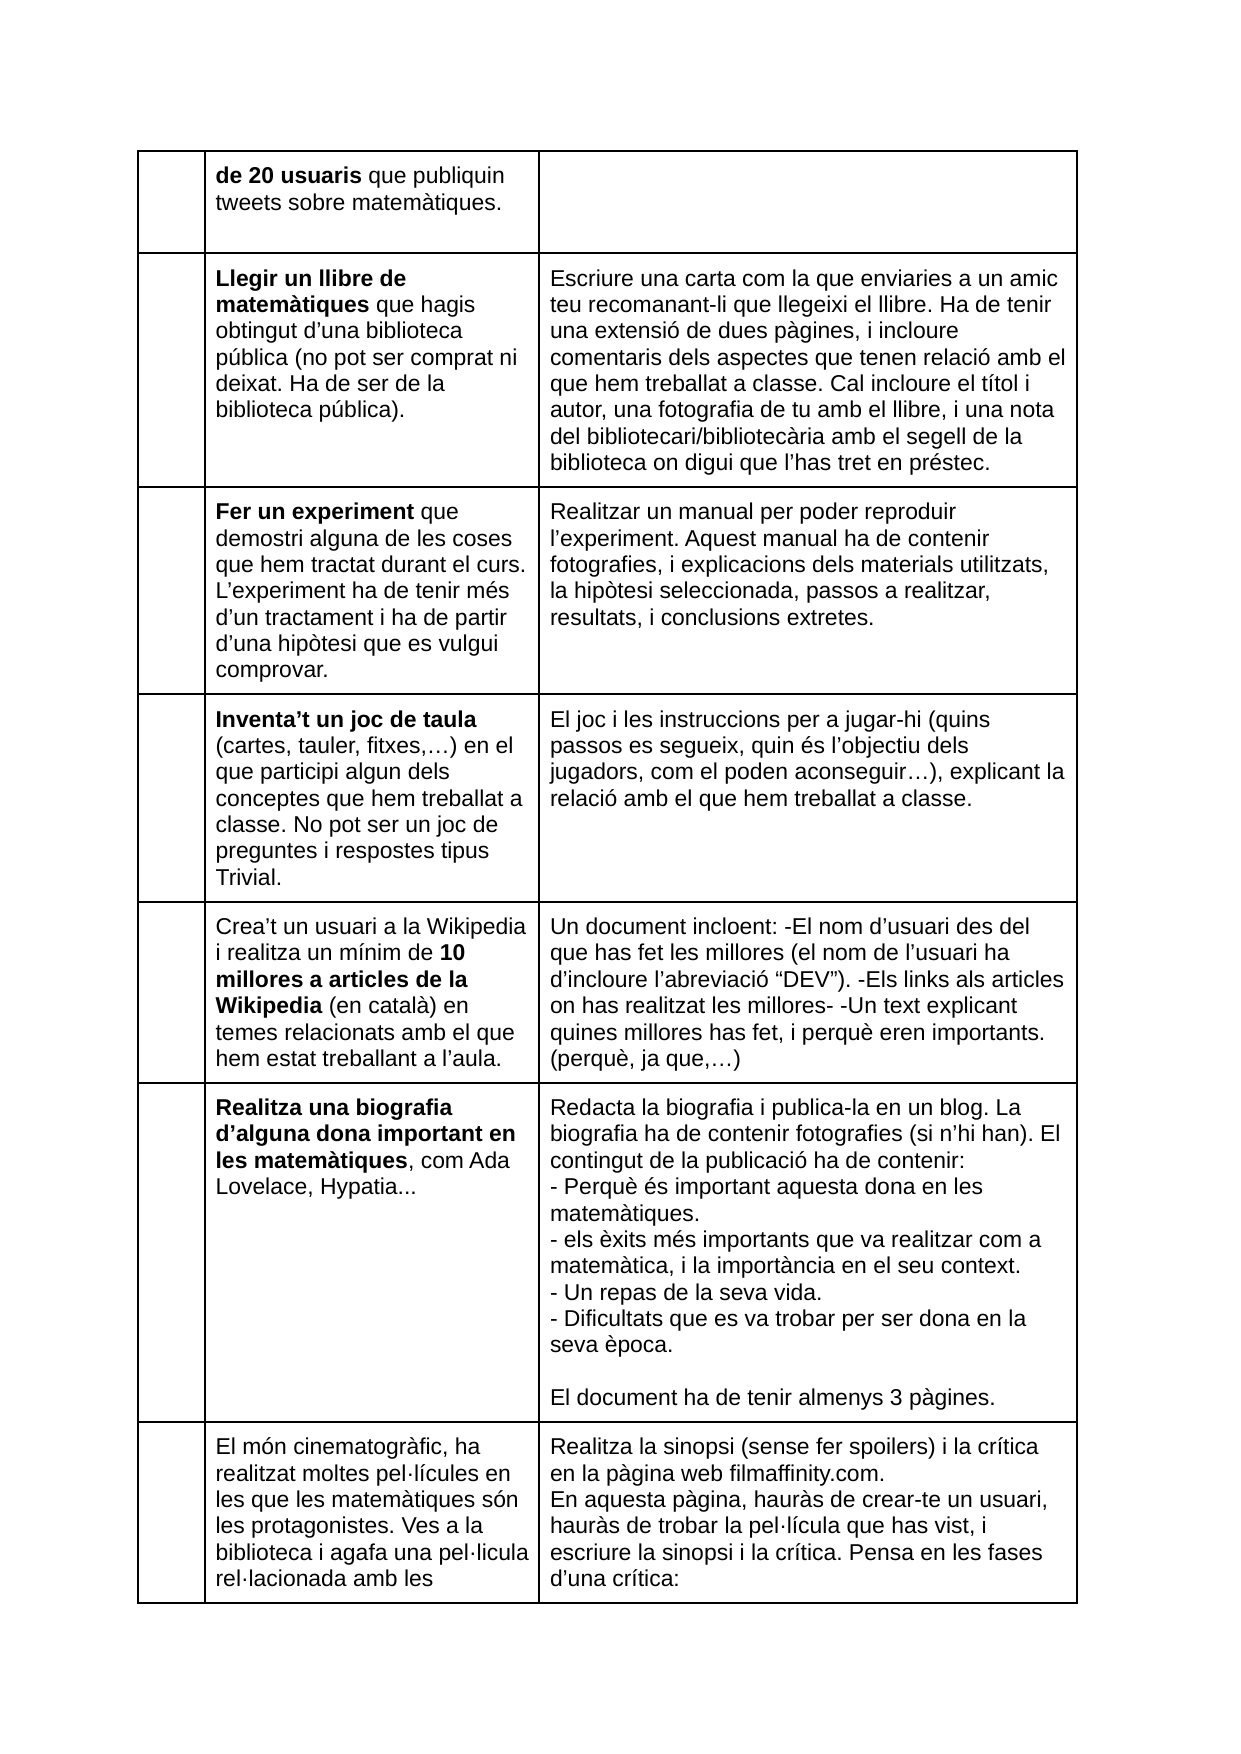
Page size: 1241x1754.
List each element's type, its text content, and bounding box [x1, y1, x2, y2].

table_cell [139, 695, 204, 901]
table_cell Fer un experiment que demostri alguna de les coses que hem tractat durant el curs. L’experiment ha de tenir més d’un tractament i ha de partir d’una hipòtesi que es vulgui comprovar. [206, 488, 538, 693]
table_cell [139, 152, 204, 252]
table_cell Llegir un llibre de matemàtiques que hagis obtingut d’una biblioteca pública (no pot ser comprat ni deixat. Ha de ser de la biblioteca pública). [206, 254, 538, 486]
table_cell [139, 1084, 204, 1421]
table_cell Redacta la biografia i publica-la en un blog. La biografia ha de contenir fotografies (si n’hi han). El contingut de la publicació ha de contenir: - Perquè és important aquesta dona en les matemàtiques. - els èxits més importants que va realitzar com a matemàtica, i la importància en el seu context. - Un repas de la seva vida. - Dificultats que es va trobar per ser dona en la seva època. El document ha de tenir almenys 3 pàgines. [540, 1084, 1076, 1421]
table_cell El món cinematogràfic, ha realitzat moltes pel·lícules en les que les matemàtiques són les protagonistes. Ves a la biblioteca i agafa una pel·licula rel·lacionada amb les [206, 1423, 538, 1602]
table_cell Escriure una carta com la que enviaries a un amic teu recomanant-li que llegeixi el llibre. Ha de tenir una extensió de dues pàgines, i incloure comentaris dels aspectes que tenen relació amb el que hem treballat a classe. Cal incloure el títol i autor, una fotografia de tu amb el llibre, i una nota del bibliotecari/bibliotecària amb el segell de la biblioteca on digui que l’has tret en préstec. [540, 254, 1076, 486]
table_cell [139, 254, 204, 486]
table_cell Crea’t un usuari a la Wikipedia i realitza un mínim de 10 millores a articles de la Wikipedia (en català) en temes relacionats amb el que hem estat treballant a l’aula. [206, 903, 538, 1082]
table_cell de 20 usuaris que publiquin tweets sobre matemàtiques. [206, 152, 538, 252]
table_cell [139, 1423, 204, 1602]
table_cell [139, 488, 204, 693]
table_cell El joc i les instruccions per a jugar-hi (quins passos es segueix, quin és l’objectiu dels jugadors, com el poden aconseguir…), explicant la relació amb el que hem treballat a classe. [540, 695, 1076, 901]
table_cell Realitza una biografia d’alguna dona important en les matemàtiques, com Ada Lovelace, Hypatia... [206, 1084, 538, 1421]
table_cell [139, 903, 204, 1082]
table_cell Realitzar un manual per poder reproduir l’experiment. Aquest manual ha de contenir fotografies, i explicacions dels materials utilitzats, la hipòtesi seleccionada, passos a realitzar, resultats, i conclusions extretes. [540, 488, 1076, 693]
table_cell Inventa’t un joc de taula (cartes, tauler, fitxes,…) en el que participi algun dels conceptes que hem treballat a classe. No pot ser un joc de preguntes i respostes tipus Trivial. [206, 695, 538, 901]
table_cell Realitza la sinopsi (sense fer spoilers) i la crítica en la pàgina web filmaffinity.com. En aquesta pàgina, hauràs de crear-te un usuari, hauràs de trobar la pel·lícula que has vist, i escriure la sinopsi i la crítica. Pensa en les fases d’una crítica: [540, 1423, 1076, 1602]
table_cell [540, 152, 1076, 252]
table_cell Un document incloent: -El nom d’usuari des del que has fet les millores (el nom de l’usuari ha d’incloure l’abreviació “DEV”). -Els links als articles on has realitzat les millores- -Un text explicant quines millores has fet, i perquè eren importants. (perquè, ja que,…) [540, 903, 1076, 1082]
